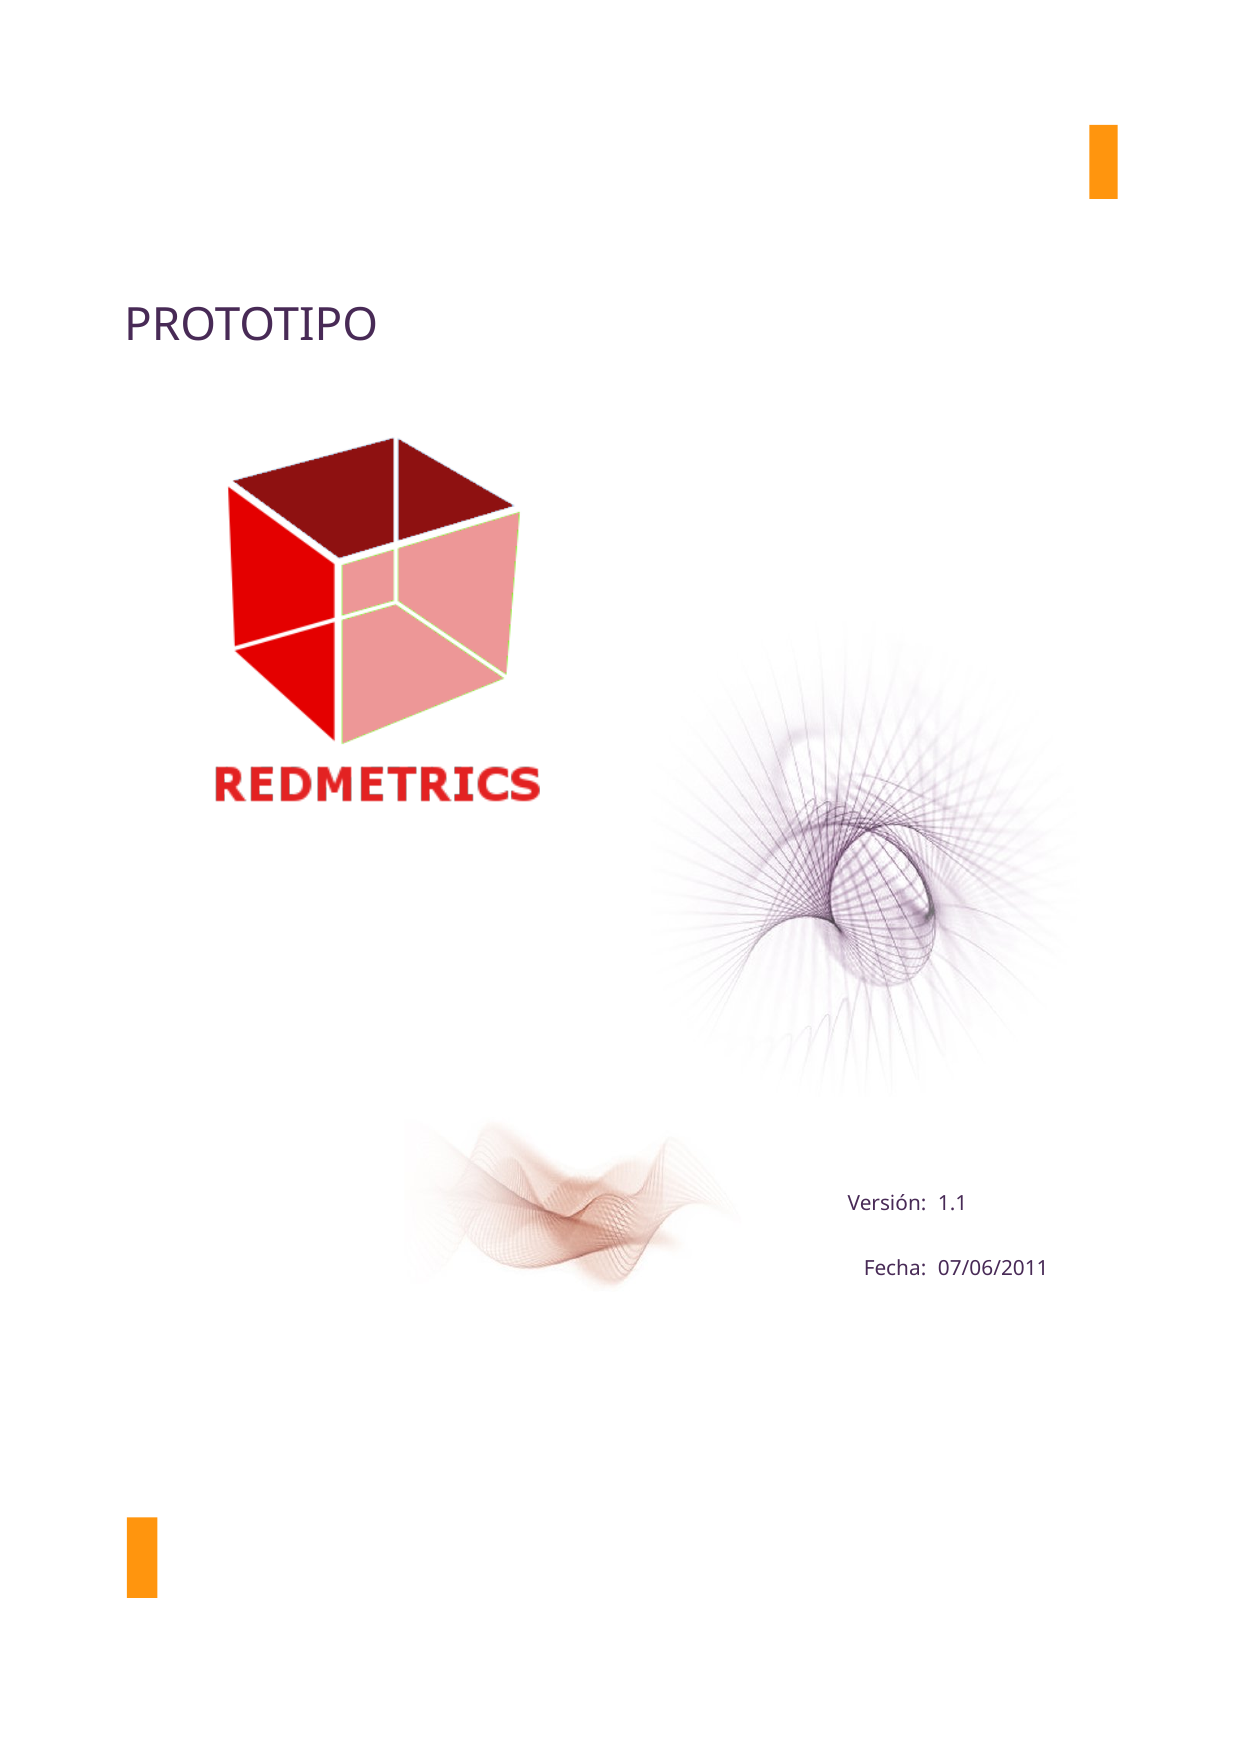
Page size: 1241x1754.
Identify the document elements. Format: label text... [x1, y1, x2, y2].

table_cell [620, 607, 1122, 1104]
table_header [118, 118, 1122, 231]
table_cell Fecha: [787, 1235, 932, 1299]
table_cell [118, 1360, 1122, 1484]
table_cell [118, 515, 205, 559]
table_cell [354, 1105, 787, 1299]
table_cell [787, 1105, 932, 1169]
table_cell [118, 1300, 1122, 1360]
table_cell [118, 1105, 354, 1299]
table_cell Prototipo [118, 268, 1122, 467]
picture [651, 621, 1087, 1097]
table_cell 07/06/2011 [932, 1235, 1122, 1299]
table_cell 1.1 [932, 1170, 1122, 1234]
table_cell [932, 1105, 1122, 1169]
table_cell [538, 468, 1122, 515]
table_cell Versión: [787, 1170, 932, 1234]
table_cell [538, 559, 1122, 607]
table_cell [118, 607, 620, 1104]
picture [163, 430, 590, 815]
table_cell [118, 231, 1122, 267]
table_cell [118, 559, 205, 607]
picture [404, 1117, 742, 1292]
table_cell [538, 515, 1122, 559]
table_cell [118, 468, 205, 515]
